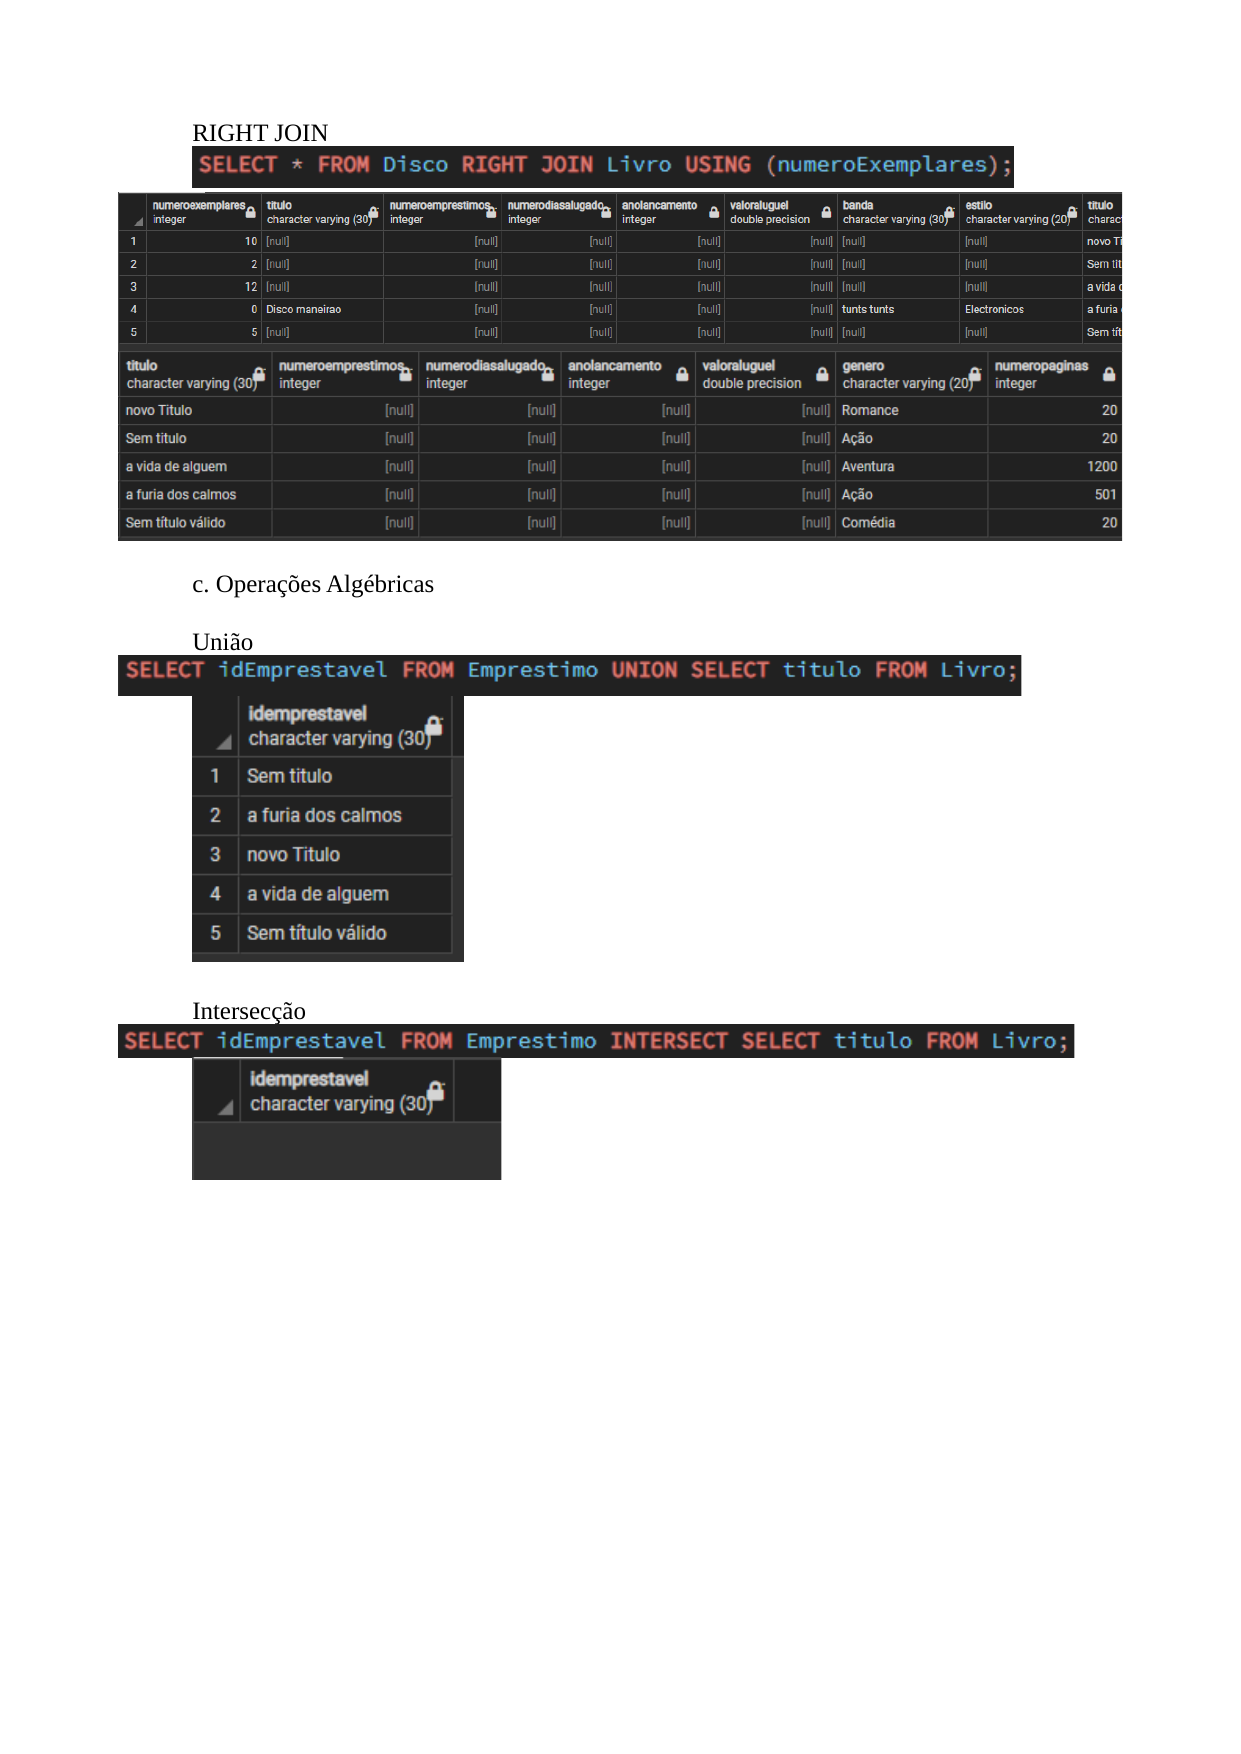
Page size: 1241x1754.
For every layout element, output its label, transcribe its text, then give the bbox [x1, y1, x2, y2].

text União [118, 627, 1122, 655]
text c. Operações Algébricas [118, 569, 1122, 598]
picture [118, 192, 1123, 541]
picture [192, 146, 1014, 188]
text Intersecção [118, 996, 1122, 1024]
text RIGHT JOIN [118, 118, 1122, 147]
picture [118, 1024, 1075, 1180]
picture [118, 655, 1022, 962]
